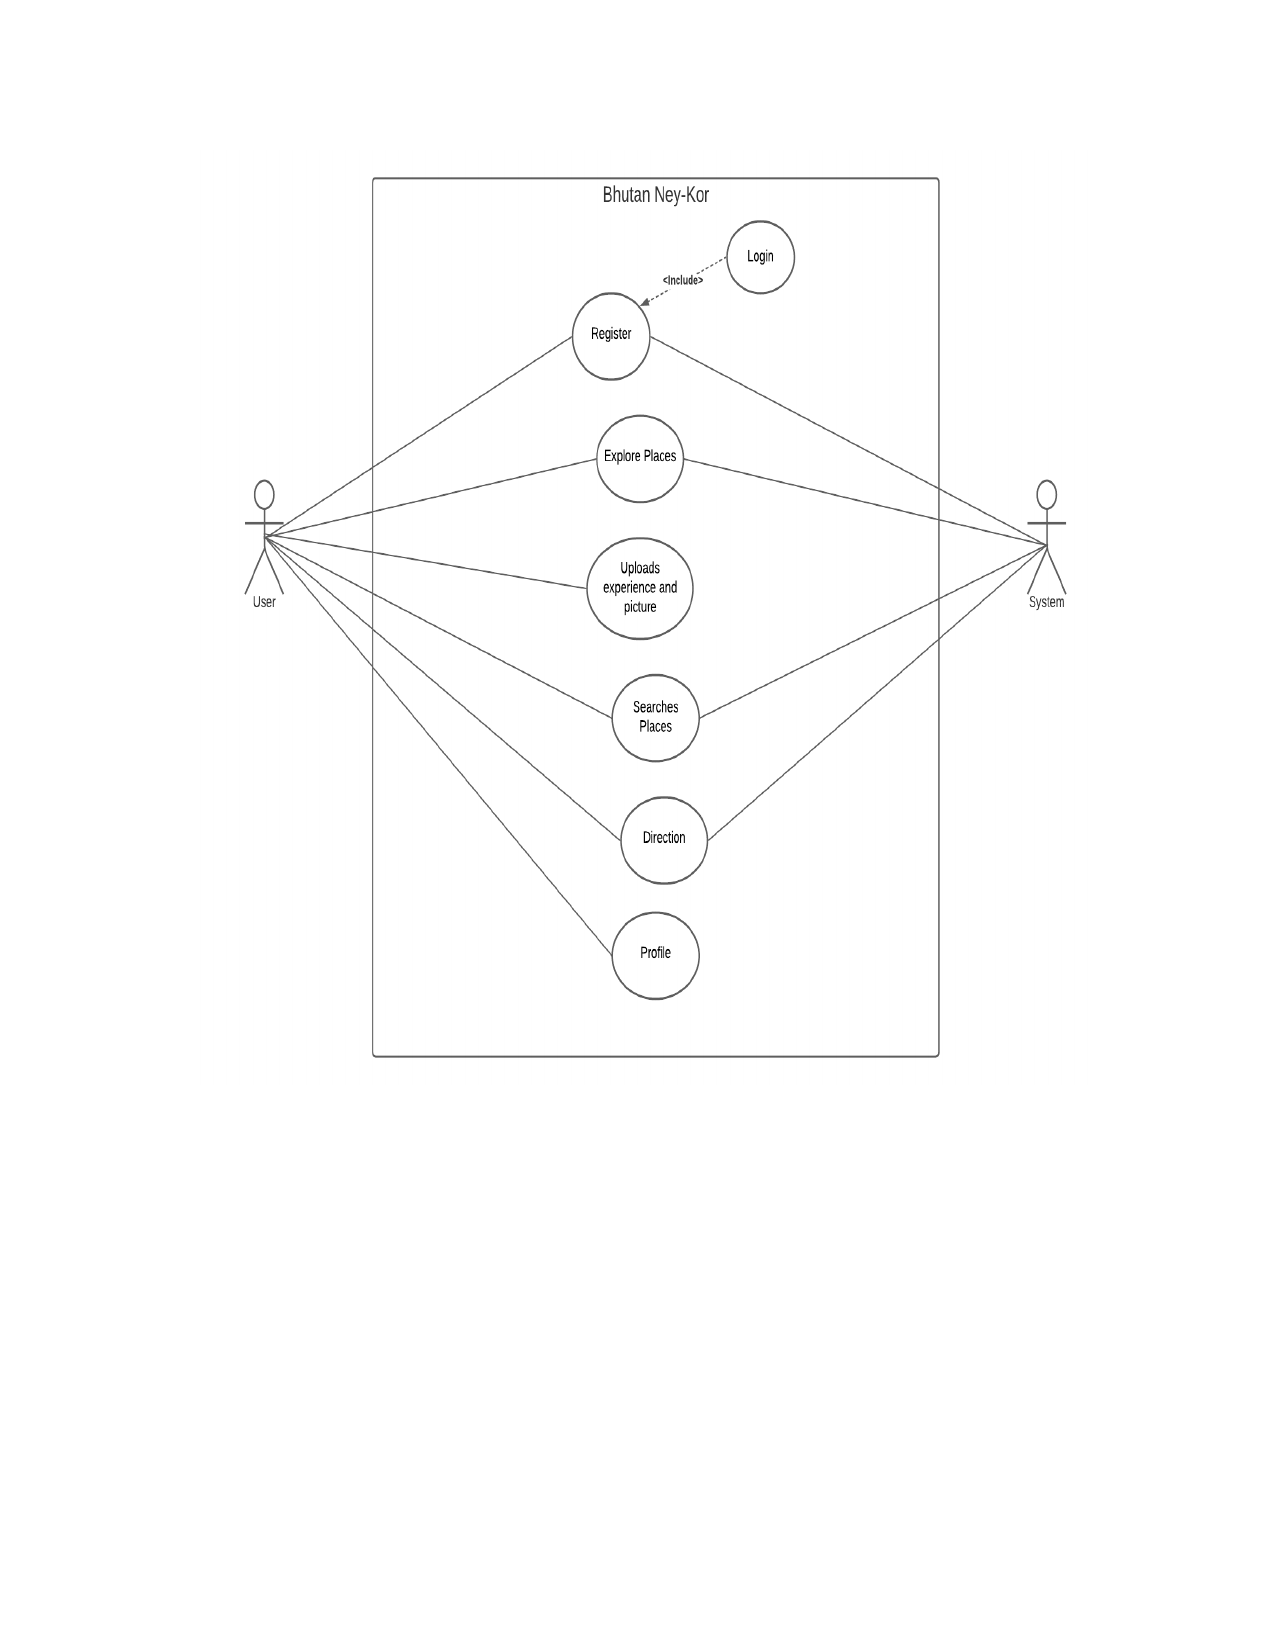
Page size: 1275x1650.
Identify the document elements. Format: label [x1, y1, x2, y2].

picture [187, 150, 1088, 1085]
